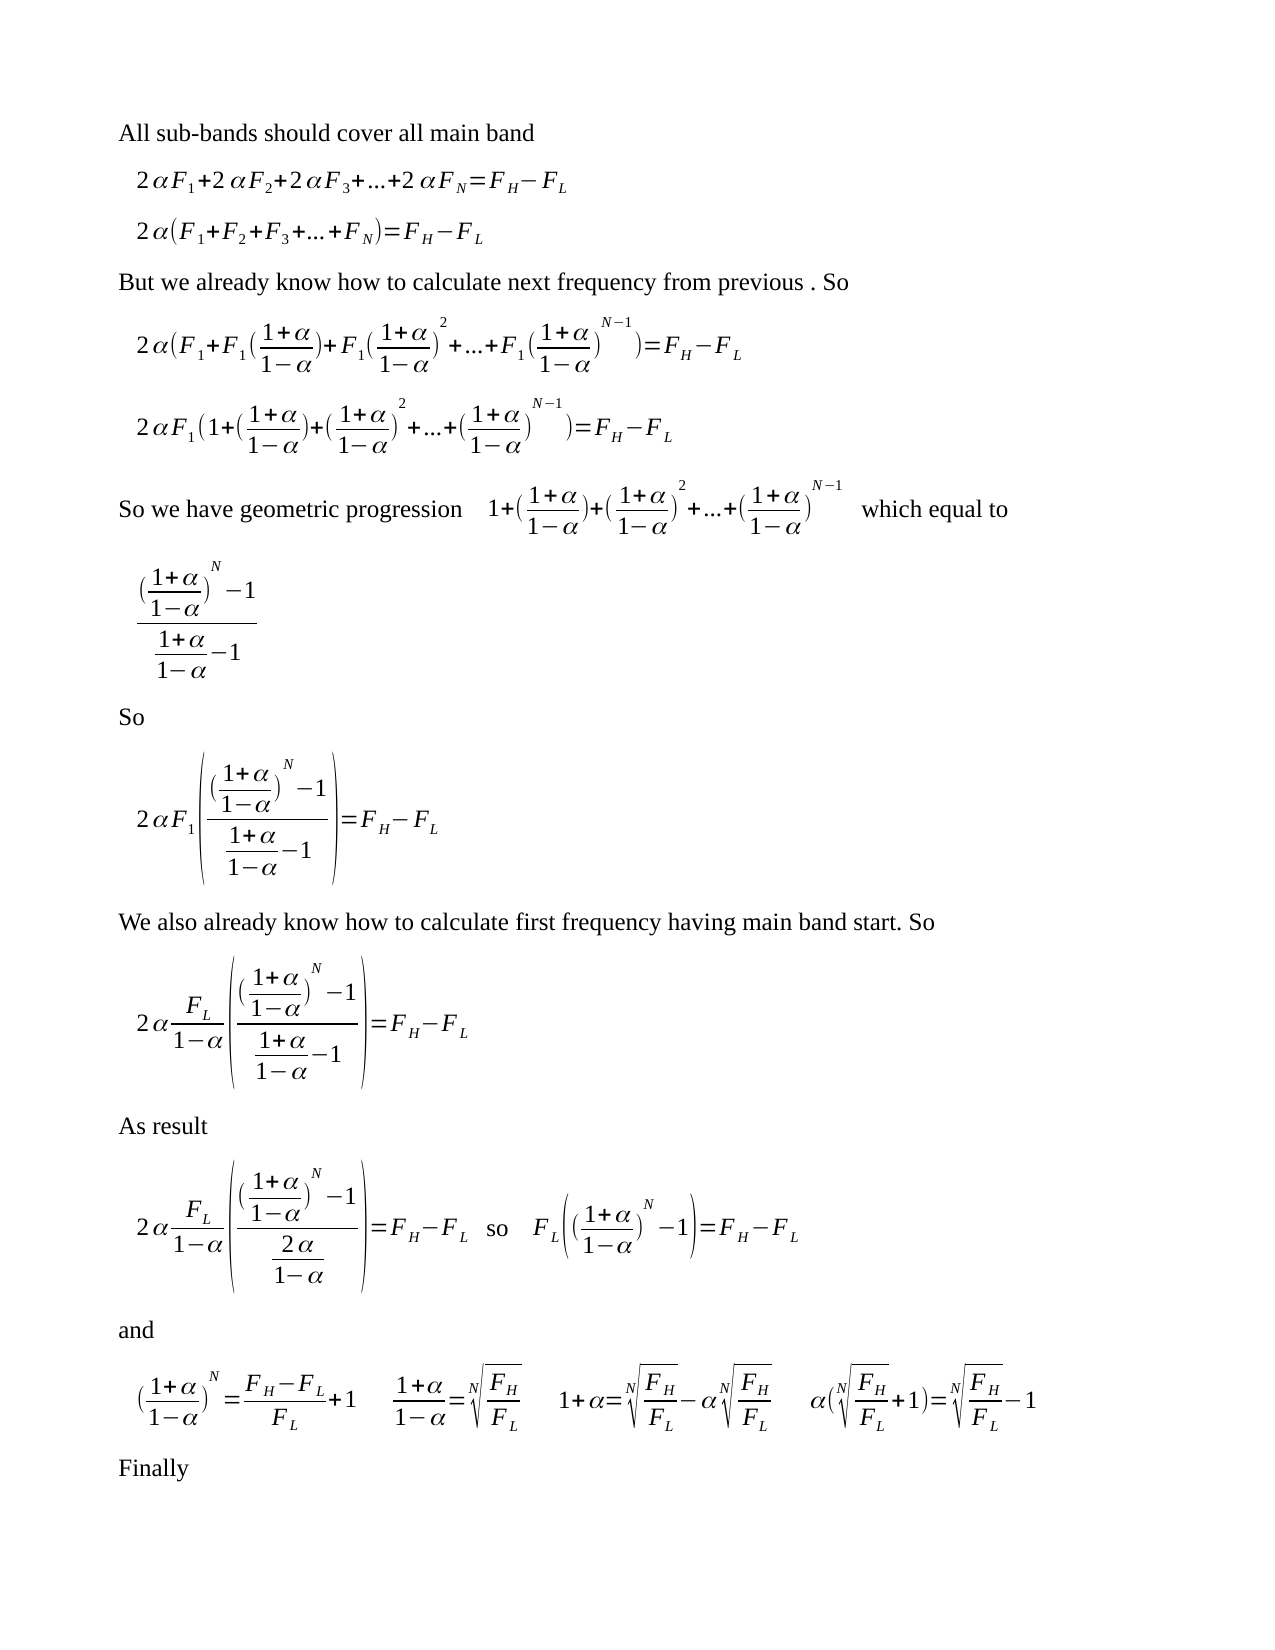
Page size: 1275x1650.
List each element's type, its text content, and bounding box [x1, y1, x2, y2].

text We also already know how to calculate first frequency having main band start. So [118, 907, 1157, 935]
text so [118, 1158, 1157, 1296]
text So [118, 702, 1157, 731]
text As result [118, 1111, 1157, 1139]
text and [118, 1315, 1157, 1344]
text Finally [118, 1453, 1157, 1482]
text All sub-bands should cover all main band [118, 118, 1157, 147]
text So we have geometric progression which equal to [118, 477, 1157, 539]
text But we already know how to calculate next frequency from previous . So [118, 267, 1157, 296]
